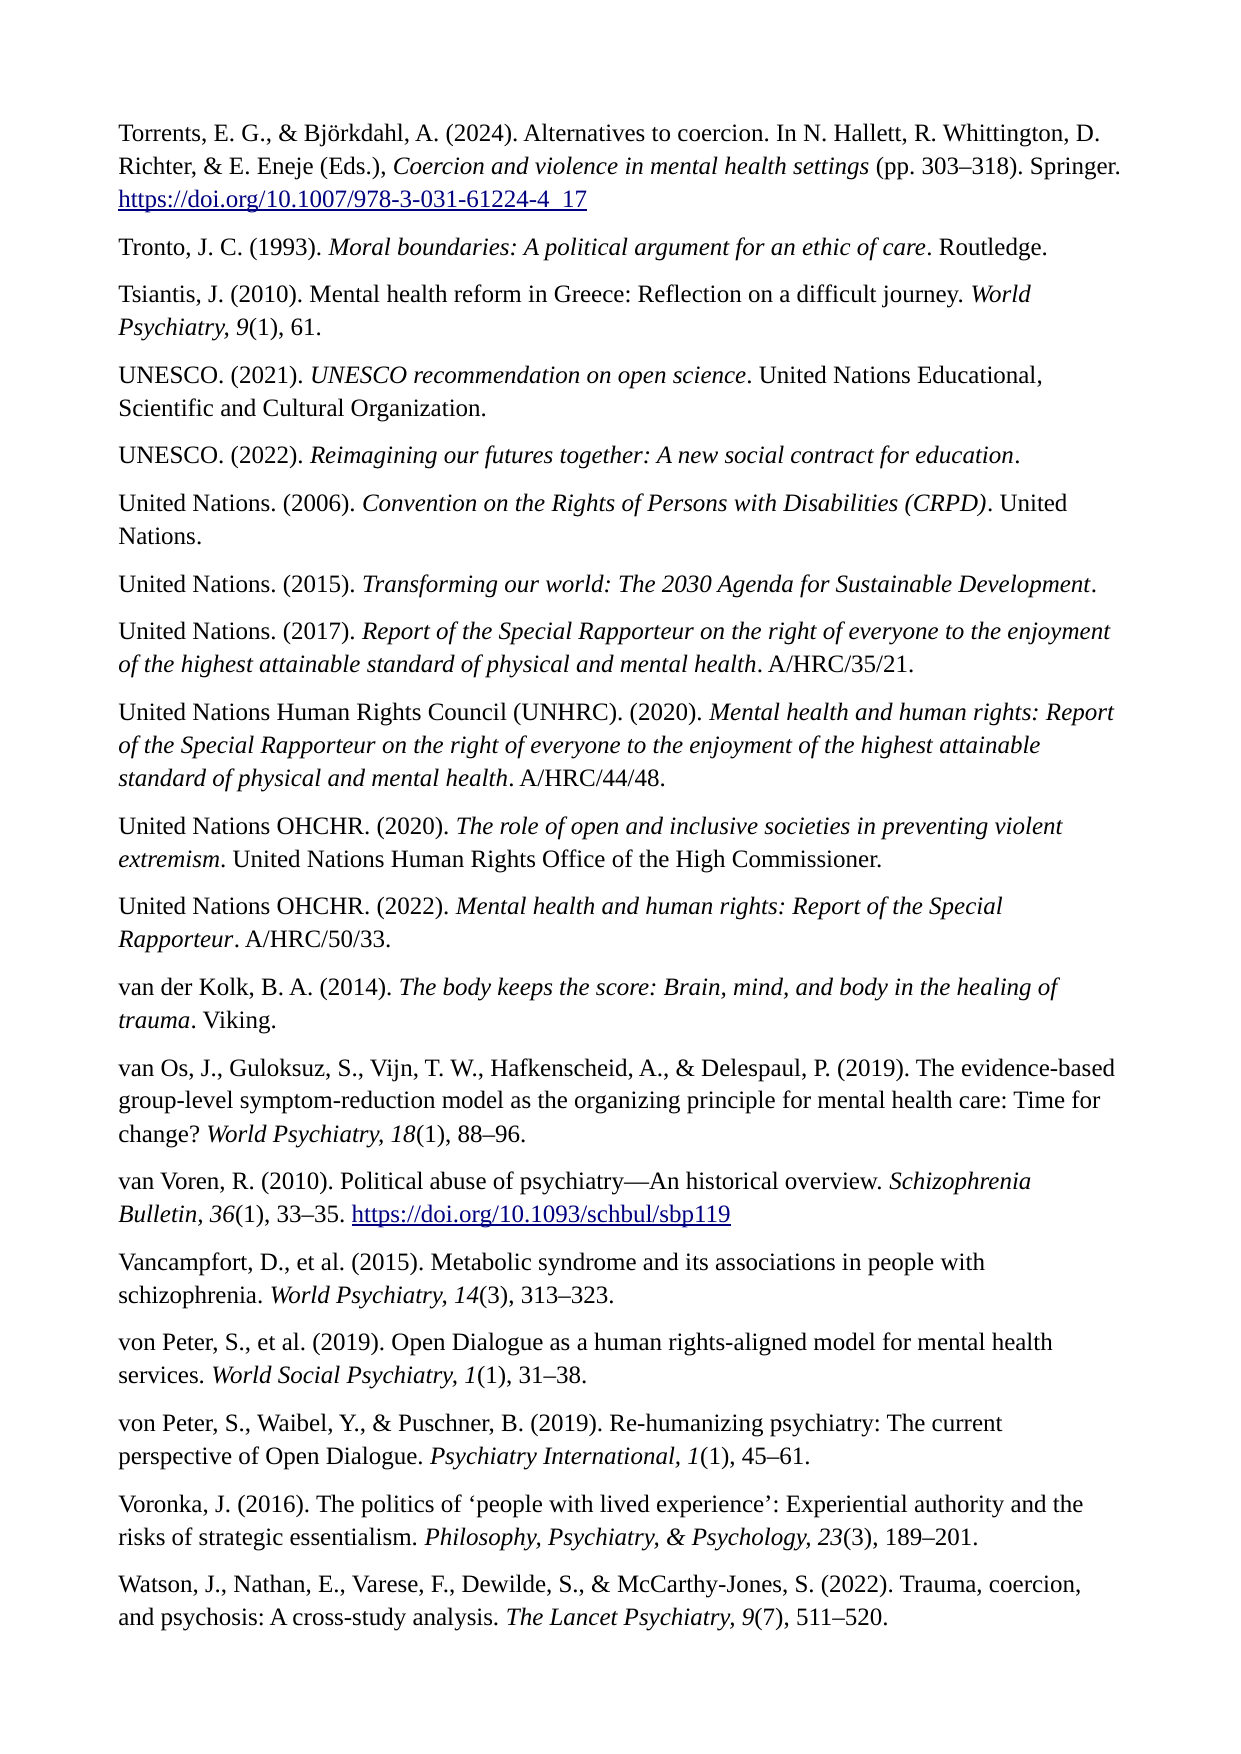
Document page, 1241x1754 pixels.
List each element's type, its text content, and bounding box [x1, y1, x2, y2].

text Watson, J., Nathan, E., Varese, F., Dewilde, S., & McCarthy-Jones, S. (2022). Trauma, coercion, and psychosis: A cross-study analysis. The Lancet Psychiatry, 9(7), 511–520. [118, 1569, 1122, 1631]
text United Nations OHCHR. (2020). The role of open and inclusive societies in preventing violent extremism. United Nations Human Rights Office of the High Commissioner. [118, 811, 1122, 872]
text von Peter, S., et al. (2019). Open Dialogue as a human rights-aligned model for mental health services. World Social Psychiatry, 1(1), 31–38. [118, 1327, 1122, 1389]
text van Voren, R. (2010). Political abuse of psychiatry—An historical overview. Schizophrenia Bulletin, 36(1), 33–35. https://doi.org/10.1093/schbul/sbp119 [118, 1166, 1122, 1228]
text van Os, J., Guloksuz, S., Vijn, T. W., Hafkenscheid, A., & Delespaul, P. (2019). The evidence-based group-level symptom-reduction model as the organizing principle for mental health care: Time for change? World Psychiatry, 18(1), 88–96. [118, 1053, 1122, 1147]
text Torrents, E. G., & Björkdahl, A. (2024). Alternatives to coercion. In N. Hallett, R. Whittington, D. Richter, & E. Eneje (Eds.), Coercion and violence in mental health settings (pp. 303–318). Springer. https://doi.org/10.1007/978-3-031-61224-4_17 [118, 118, 1122, 213]
text von Peter, S., Waibel, Y., & Puschner, B. (2019). Re-humanizing psychiatry: The current perspective of Open Dialogue. Psychiatry International, 1(1), 45–61. [118, 1408, 1122, 1470]
text Tsiantis, J. (2010). Mental health reform in Greece: Reflection on a difficult journey. World Psychiatry, 9(1), 61. [118, 279, 1122, 341]
text United Nations. (2017). Report of the Special Rapporteur on the right of everyone to the enjoyment of the highest attainable standard of physical and mental health. A/HRC/35/21. [118, 616, 1122, 678]
text United Nations Human Rights Council (UNHRC). (2020). Mental health and human rights: Report of the Special Rapporteur on the right of everyone to the enjoyment of the highest attainable standard of physical and mental health. A/HRC/44/48. [118, 697, 1122, 792]
text van der Kolk, B. A. (2014). The body keeps the score: Brain, mind, and body in the healing of trauma. Viking. [118, 972, 1122, 1034]
text United Nations. (2015). Transforming our world: The 2030 Agenda for Sustainable Development. [118, 569, 1122, 598]
text UNESCO. (2022). Reimagining our futures together: A new social contract for education. [118, 441, 1122, 469]
text UNESCO. (2021). UNESCO recommendation on open science. United Nations Educational, Scientific and Cultural Organization. [118, 360, 1122, 422]
text United Nations OHCHR. (2022). Mental health and human rights: Report of the Special Rapporteur. A/HRC/50/33. [118, 891, 1122, 953]
text United Nations. (2006). Convention on the Rights of Persons with Disabilities (CRPD). United Nations. [118, 488, 1122, 550]
text Vancampfort, D., et al. (2015). Metabolic syndrome and its associations in people with schizophrenia. World Psychiatry, 14(3), 313–323. [118, 1247, 1122, 1309]
text Tronto, J. C. (1993). Moral boundaries: A political argument for an ethic of care. Routledge. [118, 232, 1122, 261]
text Voronka, J. (2016). The politics of ‘people with lived experience’: Experiential authority and the risks of strategic essentialism. Philosophy, Psychiatry, & Psychology, 23(3), 189–201. [118, 1489, 1122, 1551]
